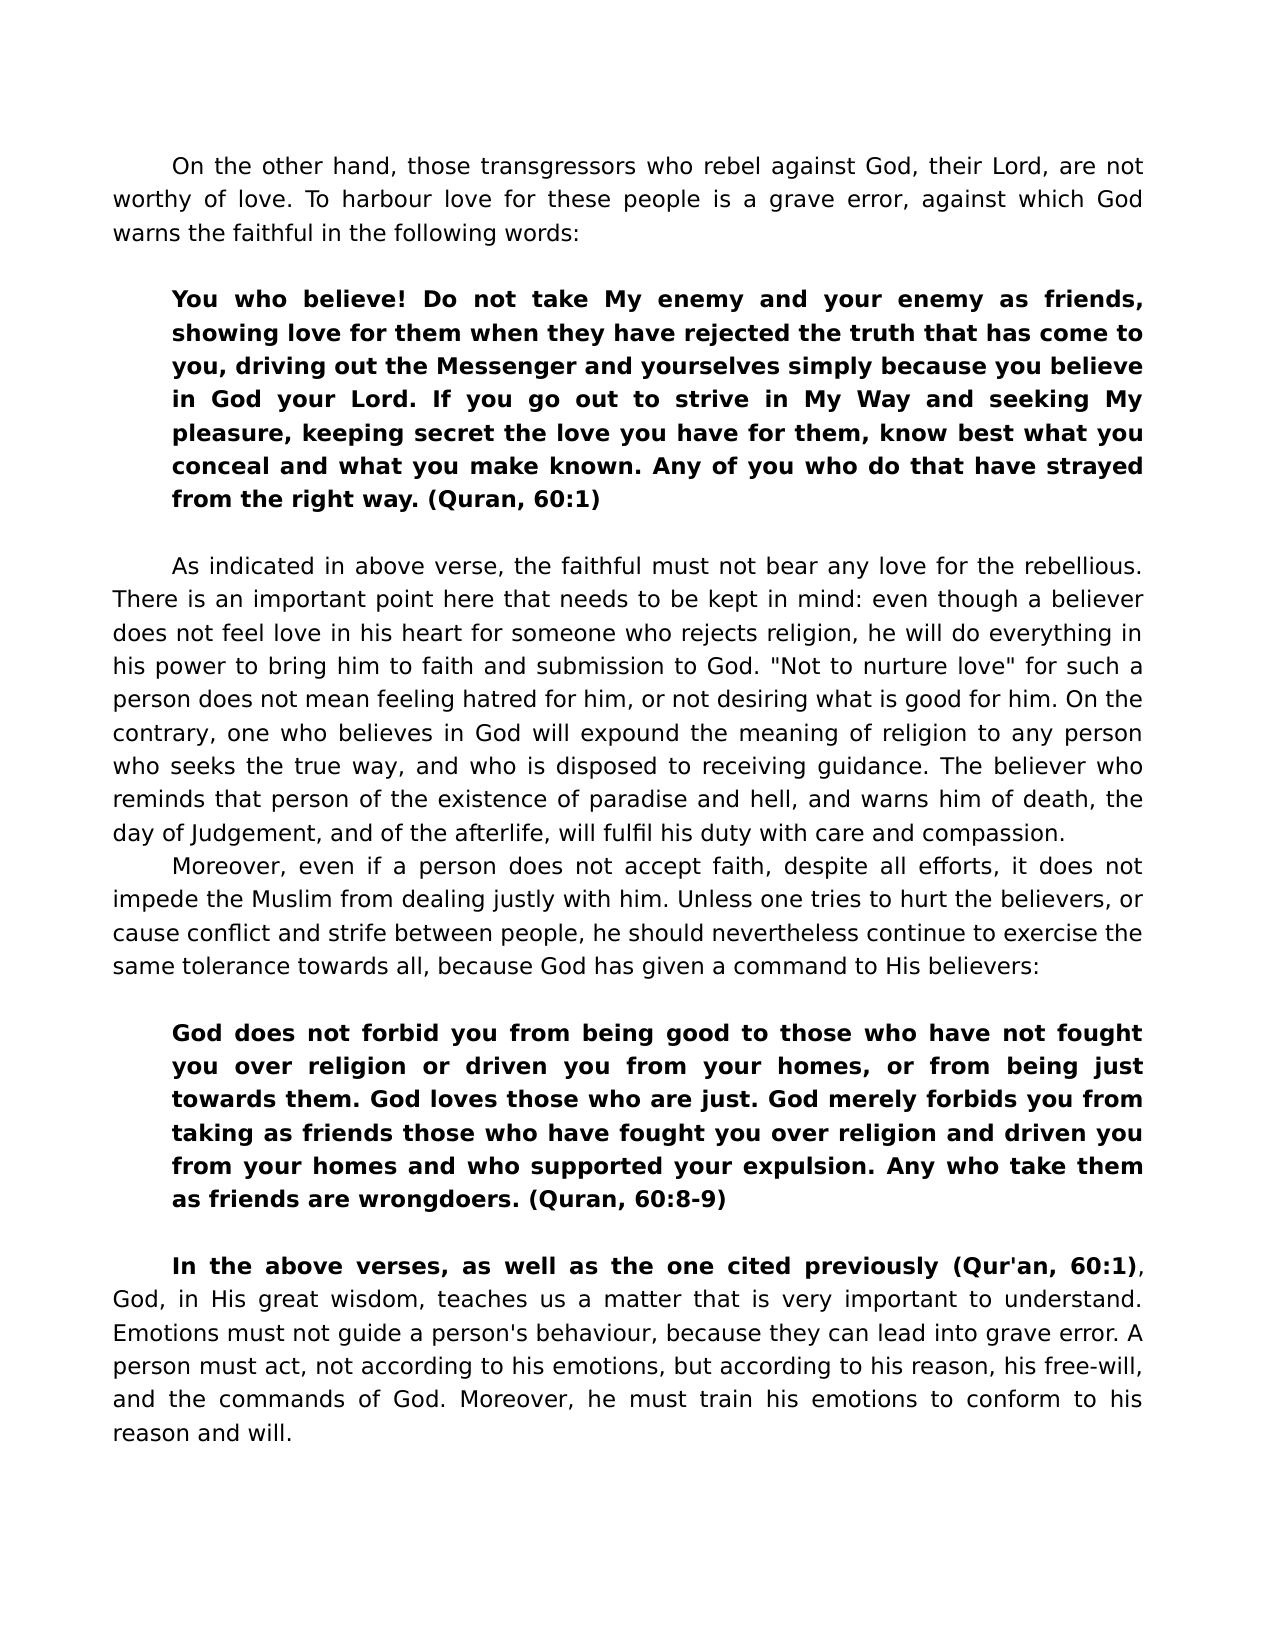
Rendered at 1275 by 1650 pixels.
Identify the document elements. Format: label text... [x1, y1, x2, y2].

text In the above verses, as well as the one cited previously (Qur'an, 60:1), God, in His great wisdom, teaches us a matter that is very important to understand. Emotions must not guide a person's behaviour, because they can lead into grave error. A person must act, not according to his emotions, but according to his reason, his free-will, and the commands of God. Moreover, he must train his emotions to conform to his reason and will. [112, 1248, 1145, 1448]
text You who believe! Do not take My enemy and your enemy as friends, showing love for them when they have rejected the truth that has come to you, driving out the Messenger and yourselves simply because you believe in God your Lord. If you go out to strive in My Way and seeking My pleasure, keeping secret the love you have for them, know best what you conceal and what you make known. Any of you who do that have strayed from the right way. (Quran, 60:1) [172, 281, 1145, 514]
text God does not forbid you from being good to those who have not fought you over religion or driven you from your homes, or from being just towards them. God loves those who are just. God merely forbids you from taking as friends those who have fought you over religion and driven you from your homes and who supported your expulsion. Any who take them as friends are wrongdoers. (Quran, 60:8-9) [172, 1014, 1145, 1214]
text On the other hand, those transgressors who rebel against God, their Lord, are not worthy of love. To harbour love for these people is a grave error, against which God warns the faithful in the following words: [112, 148, 1145, 248]
text As indicated in above verse, the faithful must not bear any love for the rebellious. There is an important point here that needs to be kept in mind: even though a believer does not feel love in his heart for someone who rejects religion, he will do everything in his power to bring him to faith and submission to God. "Not to nurture love" for such a person does not mean feeling hatred for him, or not desiring what is good for him. On the contrary, one who believes in God will expound the meaning of religion to any person who seeks the true way, and who is disposed to receiving guidance. The believer who reminds that person of the existence of paradise and hell, and warns him of death, the day of Judgement, and of the afterlife, will fulfil his duty with care and compassion. [112, 548, 1145, 848]
text Moreover, even if a person does not accept faith, despite all efforts, it does not impede the Muslim from dealing justly with him. Unless one tries to hurt the believers, or cause conflict and strife between people, he should nevertheless continue to exercise the same tolerance towards all, because God has given a command to His believers: [112, 848, 1145, 981]
